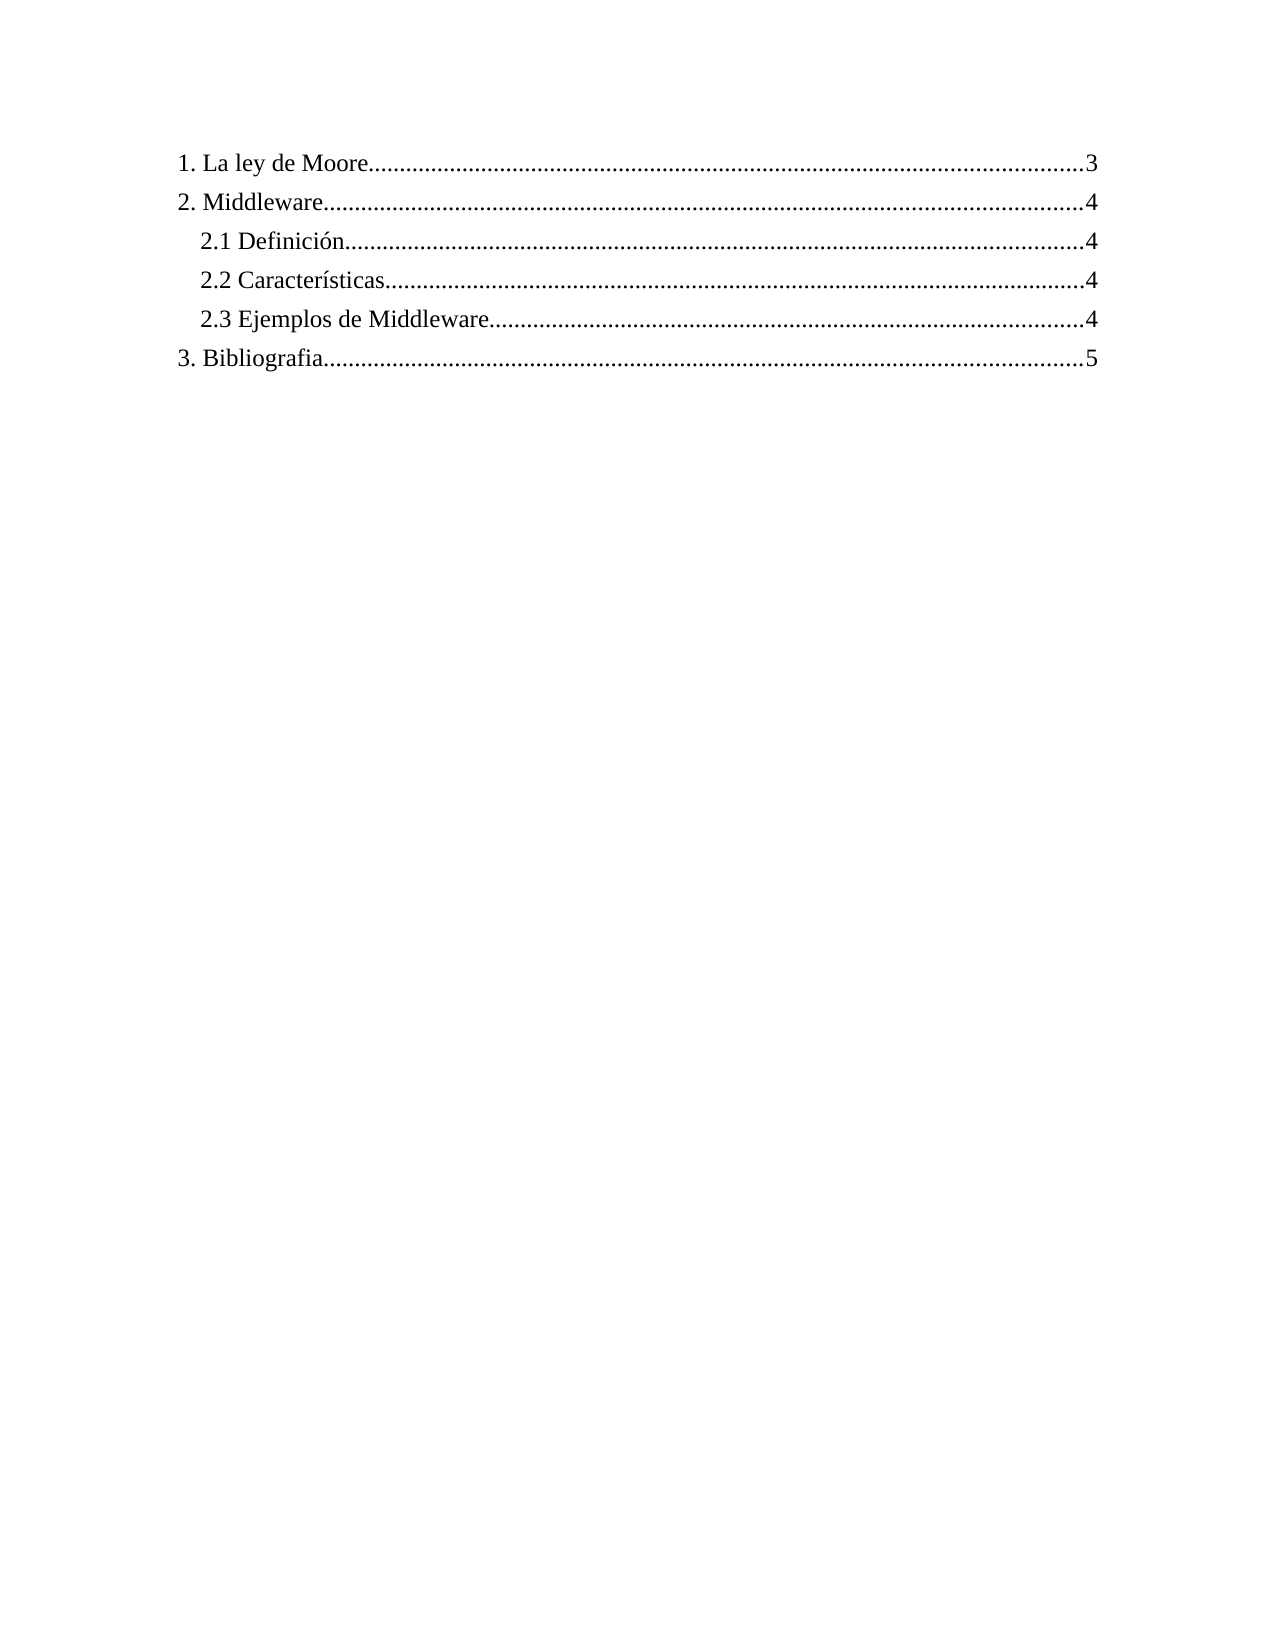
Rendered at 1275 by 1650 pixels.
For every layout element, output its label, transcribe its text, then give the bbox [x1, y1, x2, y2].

text 2.3 Ejemplos de Middleware 4 [200, 304, 1098, 333]
text 1. La ley de Moore 3 [177, 148, 1098, 176]
text 2. Middleware 4 [177, 187, 1098, 216]
text 3. Bibliografia 5 [177, 343, 1098, 372]
text 2.2 Características 4 [200, 265, 1098, 294]
text 2.1 Definición. 4 [200, 226, 1098, 255]
